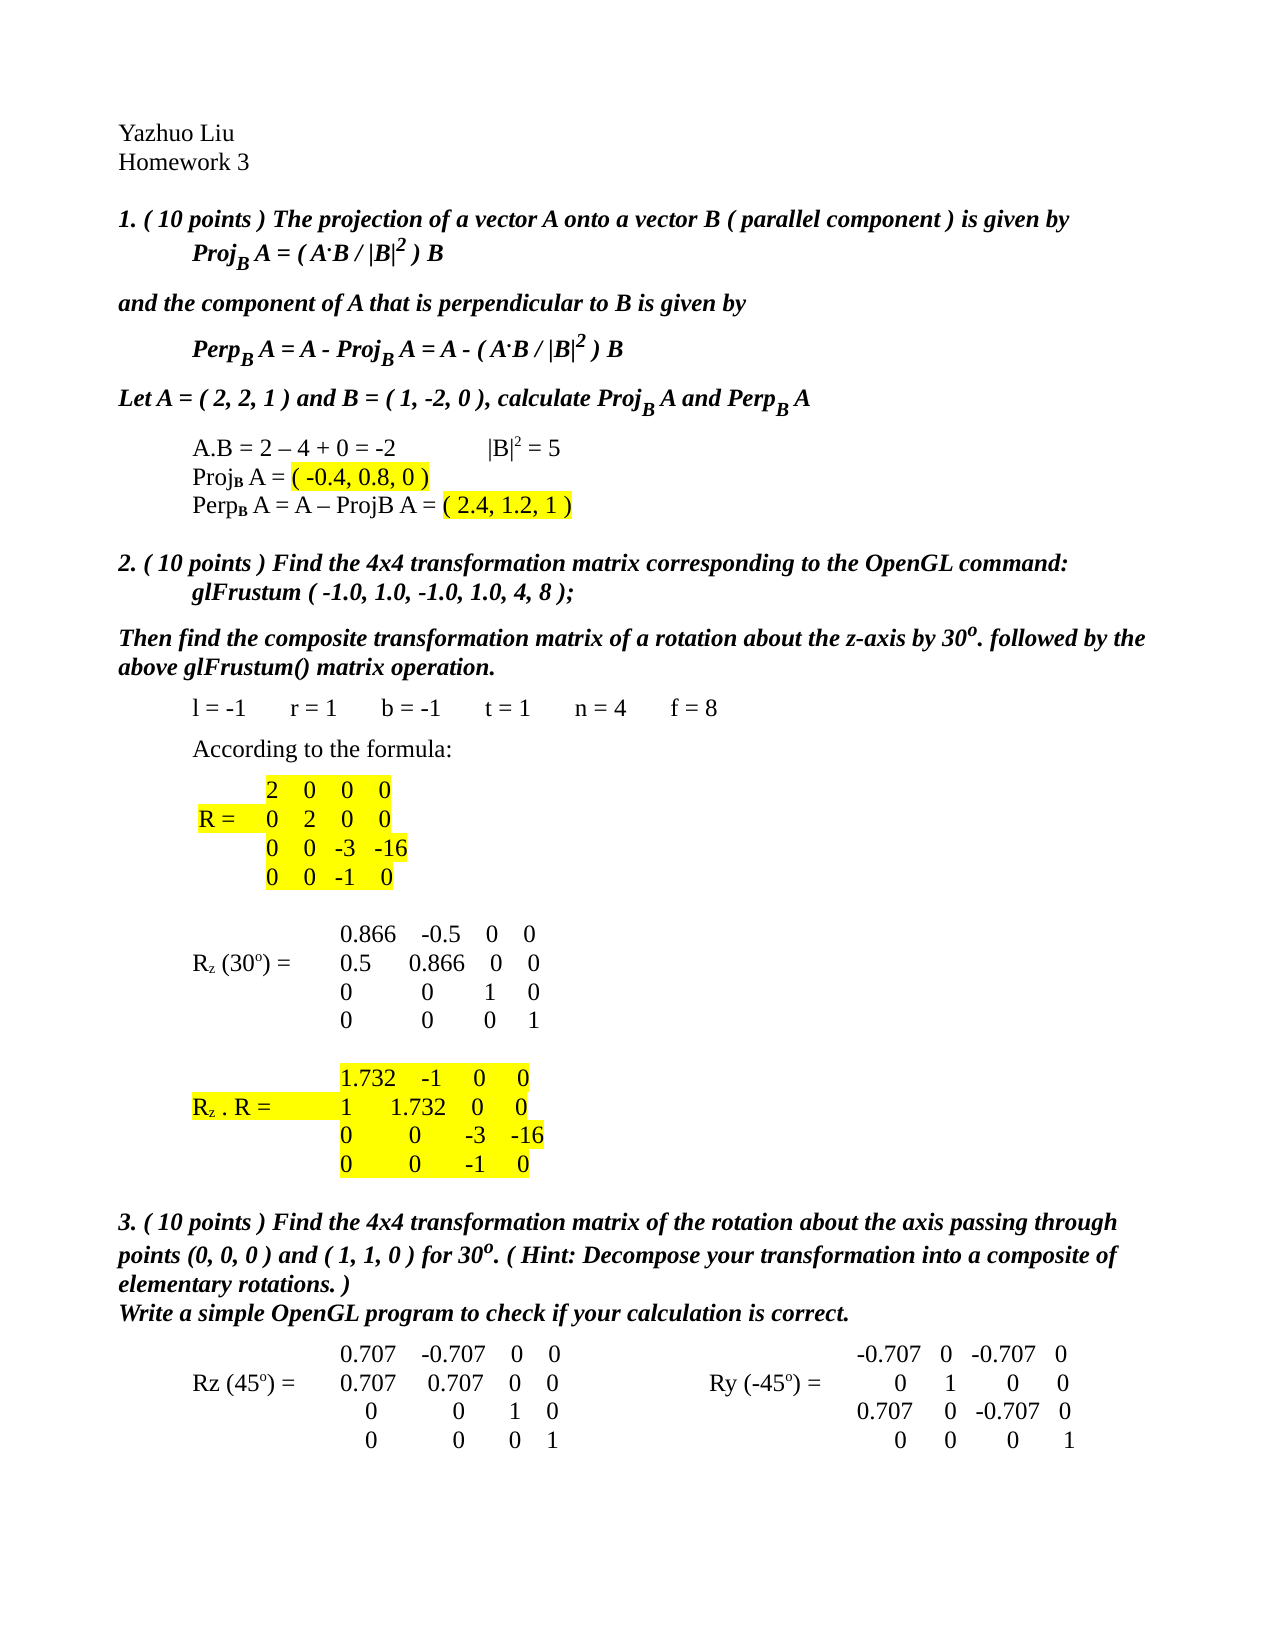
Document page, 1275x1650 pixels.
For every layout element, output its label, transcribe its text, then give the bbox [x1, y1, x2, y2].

text 0 0 -3 -16 [118, 833, 1157, 862]
text Rz (30o) = 0.5 0.866 0 0 [118, 948, 1157, 977]
text Homework 3 [118, 147, 1157, 176]
text 0 0 -1 0 [118, 1149, 1157, 1178]
text 0.866 -0.5 0 0 [118, 919, 1157, 948]
text 0 0 -3 -16 [118, 1120, 1157, 1149]
text PerpB A = A – ProjB A = ( 2.4, 1.2, 1 ) [118, 491, 1157, 519]
text 0 0 1 0 0.707 0 -0.707 0 [118, 1396, 1157, 1425]
text 0 0 1 0 [118, 977, 1157, 1005]
text 0.707 -0.707 0 0 -0.707 0 -0.707 0 [118, 1339, 1157, 1368]
text ProjB A = ( -0.4, 0.8, 0 ) [118, 462, 1157, 491]
text l = -1 r = 1 b = -1 t = 1 n = 4 f = 8 [118, 693, 1157, 722]
text Yazhuo Liu [118, 118, 1157, 147]
text and the component of A that is perpendicular to B is given by [118, 288, 1157, 316]
text 2 0 0 0 [118, 775, 1157, 804]
text 0 0 0 1 [118, 1005, 1157, 1034]
text Rz (45o) = 0.707 0.707 0 0 Ry (-45o) = 0 1 0 0 [118, 1368, 1157, 1396]
text Then find the composite transformation matrix of a rotation about the z-axis by 30o. followed by the above glFrustum() matrix operation. [118, 618, 1157, 680]
text R = 0 2 0 0 [118, 804, 1157, 833]
text Let A = ( 2, 2, 1 ) and B = ( 1, -2, 0 ), calculate ProjB A and PerpB A [118, 383, 1157, 421]
list glFrustum ( -1.0, 1.0, -1.0, 1.0, 4, 8 ); [162, 577, 1157, 606]
list ProjB A = ( A.B / |B|2 ) B [162, 233, 1157, 275]
text 0 0 0 1 0 0 0 1 [118, 1425, 1157, 1454]
text 1.732 -1 0 0 [118, 1063, 1157, 1092]
text 1. ( 10 points ) The projection of a vector A onto a vector B ( parallel component ) is given by [118, 204, 1157, 233]
text According to the formula: [118, 734, 1157, 763]
text Write a simple OpenGL program to check if your calculation is correct. [118, 1298, 1157, 1326]
text 3. ( 10 points ) Find the 4x4 transformation matrix of the rotation about the axis passing through points (0, 0, 0 ) and ( 1, 1, 0 ) for 30o. ( Hint: Decompose your transformation into a composite of elementary rotations. ) [118, 1207, 1157, 1298]
text A.B = 2 – 4 + 0 = -2 |B|2 = 5 [118, 433, 1157, 462]
text Rz . R = 1 1.732 0 0 [118, 1092, 1157, 1120]
list PerpB A = A - ProjB A = A - ( A.B / |B|2 ) B [162, 329, 1157, 371]
text 2. ( 10 points ) Find the 4x4 transformation matrix corresponding to the OpenGL command: [118, 548, 1157, 577]
text 0 0 -1 0 [118, 862, 1157, 890]
